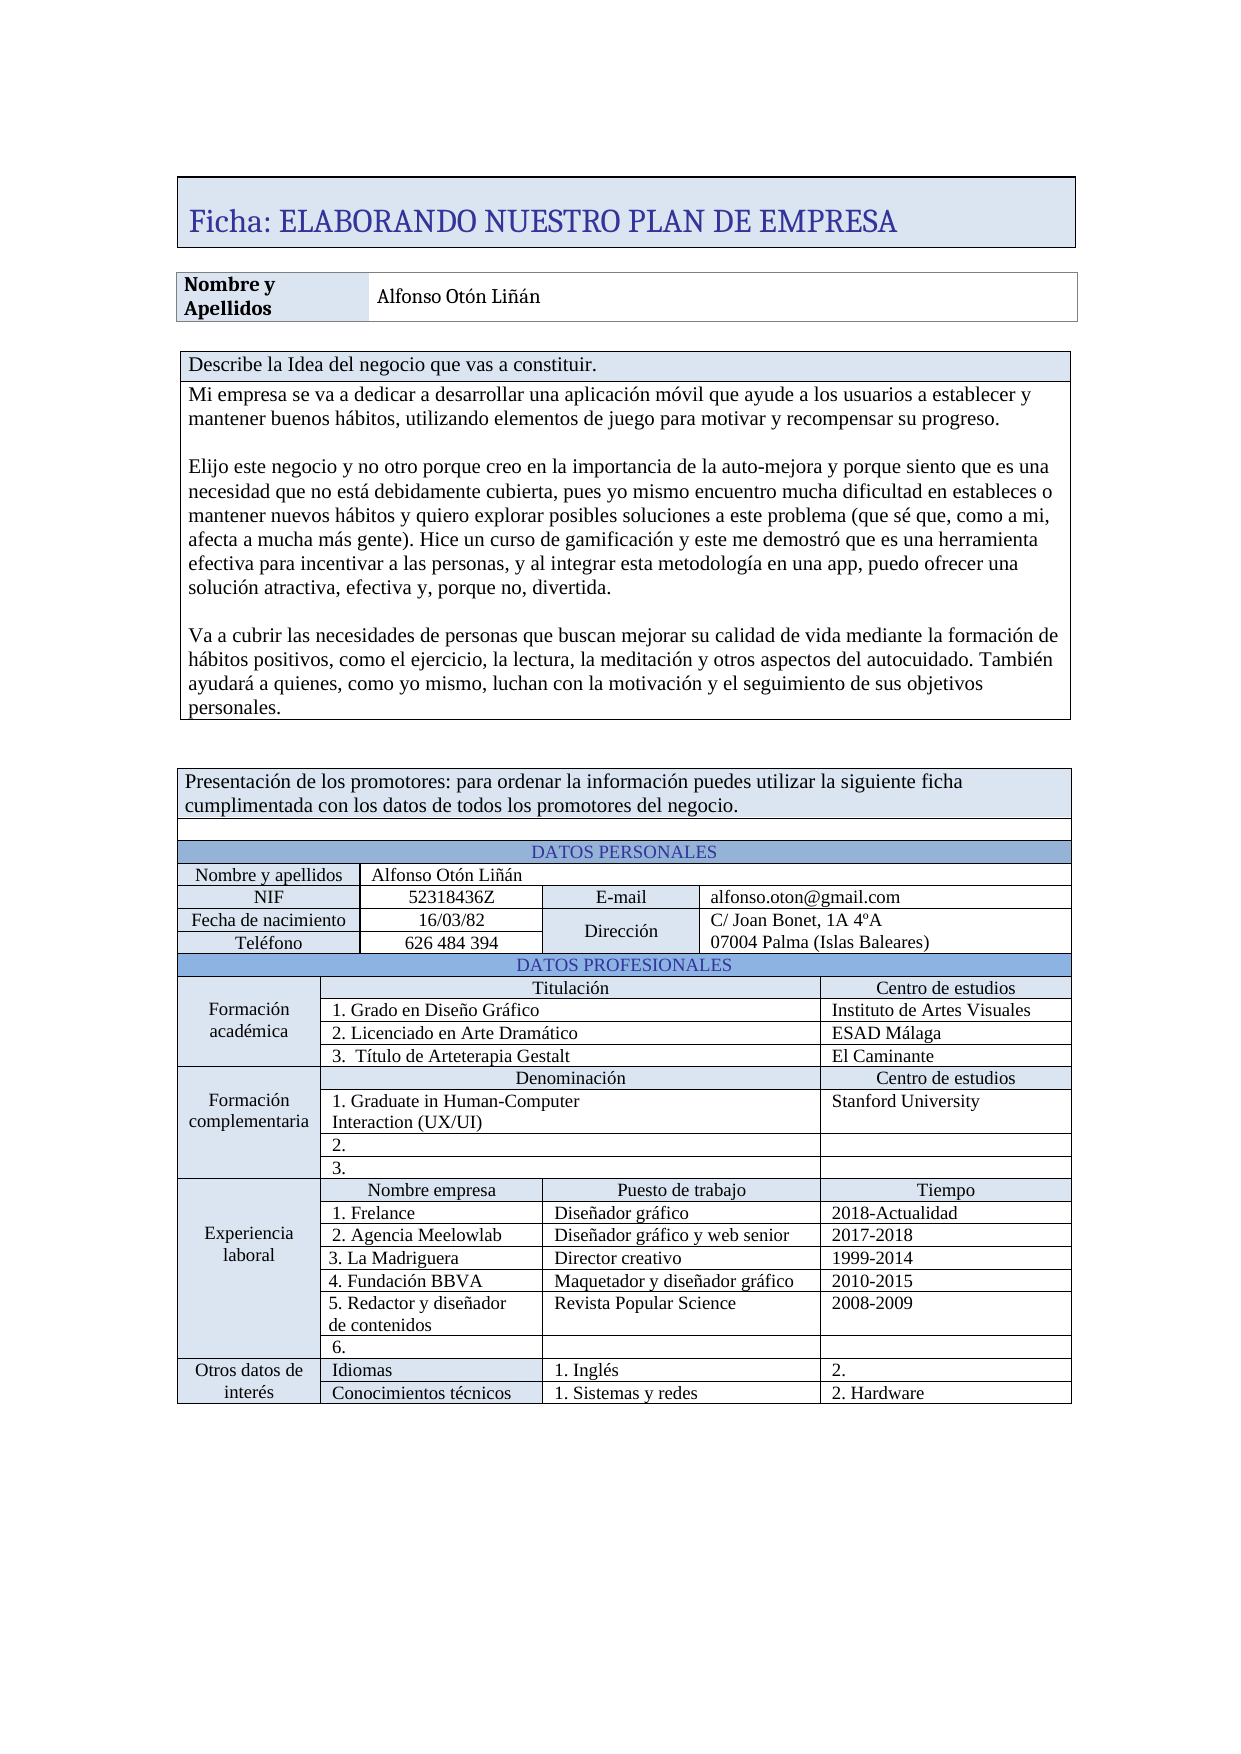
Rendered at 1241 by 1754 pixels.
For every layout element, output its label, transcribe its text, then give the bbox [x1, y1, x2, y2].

table_cell Director creativo [543, 1247, 820, 1268]
table_cell Tiempo [821, 1179, 1071, 1201]
table_cell 1. Grado en Diseño Gráfico [321, 999, 820, 1021]
table_cell Revista Popular Science [543, 1292, 820, 1335]
table_cell [821, 1134, 1071, 1156]
table_cell 626 484 394 [361, 932, 542, 953]
table_cell Denominación [321, 1067, 820, 1089]
table_cell [178, 819, 1071, 840]
table_cell 2017-2018 [821, 1224, 1071, 1246]
table_cell 2010-2015 [821, 1270, 1071, 1291]
table_cell 3. [321, 1157, 820, 1178]
table_cell Nombre y apellidos [178, 864, 359, 885]
table_cell DATOS PROFESIONALES [178, 954, 1071, 976]
table_cell 4. Fundación BBVA [321, 1270, 542, 1291]
table_cell Centro de estudios [821, 1067, 1071, 1089]
table_cell 1. Sistemas y redes [543, 1382, 820, 1403]
table_header Describe la Idea del negocio que vas a constituir. [181, 352, 1070, 381]
table_cell Formación complementaria [178, 1067, 320, 1178]
table_cell 6. [321, 1336, 542, 1358]
table_cell Otros datos de interés [178, 1359, 320, 1403]
table_cell Experiencia laboral [178, 1179, 320, 1358]
table_cell 52318436Z [361, 886, 542, 908]
table_cell El Caminante [821, 1045, 1071, 1066]
table_cell Teléfono [178, 932, 359, 953]
table_cell Titulación [321, 977, 820, 998]
table_cell 2. Hardware [821, 1382, 1071, 1403]
table_cell 1999-2014 [821, 1247, 1071, 1268]
table_cell Maquetador y diseñador gráfico [543, 1270, 820, 1291]
table_cell 5. Redactor y diseñador de contenidos [321, 1292, 542, 1335]
table_cell Nombre empresa [321, 1179, 542, 1201]
table_cell Stanford University [821, 1090, 1071, 1133]
table_cell NIF [178, 886, 359, 908]
table_cell Centro de estudios [821, 977, 1071, 998]
table_cell [543, 1336, 820, 1358]
table_cell 1. Inglés [543, 1359, 820, 1381]
table_cell C/ Joan Bonet, 1A 4ºA 07004 Palma (Islas Baleares) [700, 909, 1071, 953]
table_cell E-mail [543, 886, 699, 908]
table_cell Puesto de trabajo [543, 1179, 820, 1201]
table_cell Instituto de Artes Visuales [821, 999, 1071, 1021]
table_cell [821, 1157, 1071, 1178]
table_header Alfonso Otón Liñán [370, 273, 1077, 321]
table_cell Idiomas [321, 1359, 542, 1381]
table_cell 2. Agencia Meelowlab [321, 1224, 542, 1246]
table_cell 3. La Madriguera [321, 1247, 542, 1268]
table_cell 1. Graduate in Human-Computer Interaction (UX/UI) [321, 1090, 820, 1133]
table_cell 2. Licenciado en Arte Dramático [321, 1022, 820, 1043]
table_header Nombre y Apellidos [177, 273, 369, 321]
table_cell Diseñador gráfico y web senior [543, 1224, 820, 1246]
table_cell Fecha de nacimiento [178, 909, 359, 931]
table_cell Dirección [543, 909, 699, 953]
table_cell Alfonso Otón Liñán [361, 864, 1071, 885]
table_cell 2. [821, 1359, 1071, 1381]
table_cell 2008-2009 [821, 1292, 1071, 1335]
table_cell Diseñador gráfico [543, 1202, 820, 1223]
table_cell Formación académica [178, 977, 320, 1066]
table_cell 2. [321, 1134, 820, 1156]
table_cell DATOS PERSONALES [178, 841, 1071, 863]
table_header Ficha: ELABORANDO NUESTRO PLAN DE EMPRESA [178, 178, 1075, 247]
table_header Presentación de los promotores: para ordenar la información puedes utilizar la siguiente ficha cumplimentada con los datos de todos los promotores del negocio. [178, 769, 1071, 817]
table_cell 1. Frelance [321, 1202, 542, 1223]
table_cell 3. Título de Arteterapia Gestalt [321, 1045, 820, 1066]
table_cell 2018-Actualidad [821, 1202, 1071, 1223]
table_cell Conocimientos técnicos [321, 1382, 542, 1403]
table_cell ESAD Málaga [821, 1022, 1071, 1043]
table_cell 16/03/82 [361, 909, 542, 931]
table_cell Mi empresa se va a dedicar a desarrollar una aplicación móvil que ayude a los usuarios a establecer y mantener buenos hábitos, utilizando elementos de juego para motivar y recompensar su progreso. Elijo este negocio y no otro porque creo en la importancia de la auto-mejora y porque siento que es una necesidad que no está debidamente cubierta, pues yo mismo encuentro mucha dificultad en estableces o mantener nuevos hábitos y quiero explorar posibles soluciones a este problema (que sé que, como a mi, afecta a mucha más gente). Hice un curso de gamificación y este me demostró que es una herramienta efectiva para incentivar a las personas, y al integrar esta metodología en una app, puedo ofrecer una solución atractiva, efectiva y, porque no, divertida. Va a cubrir las necesidades de personas que buscan mejorar su calidad de vida mediante la formación de hábitos positivos, como el ejercicio, la lectura, la meditación y otros aspectos del autocuidado. También ayudará a quienes, como yo mismo, luchan con la motivación y el seguimiento de sus objetivos personales. [181, 382, 1070, 719]
table_cell alfonso.oton@gmail.com [700, 886, 1071, 908]
table_cell [821, 1336, 1071, 1358]
